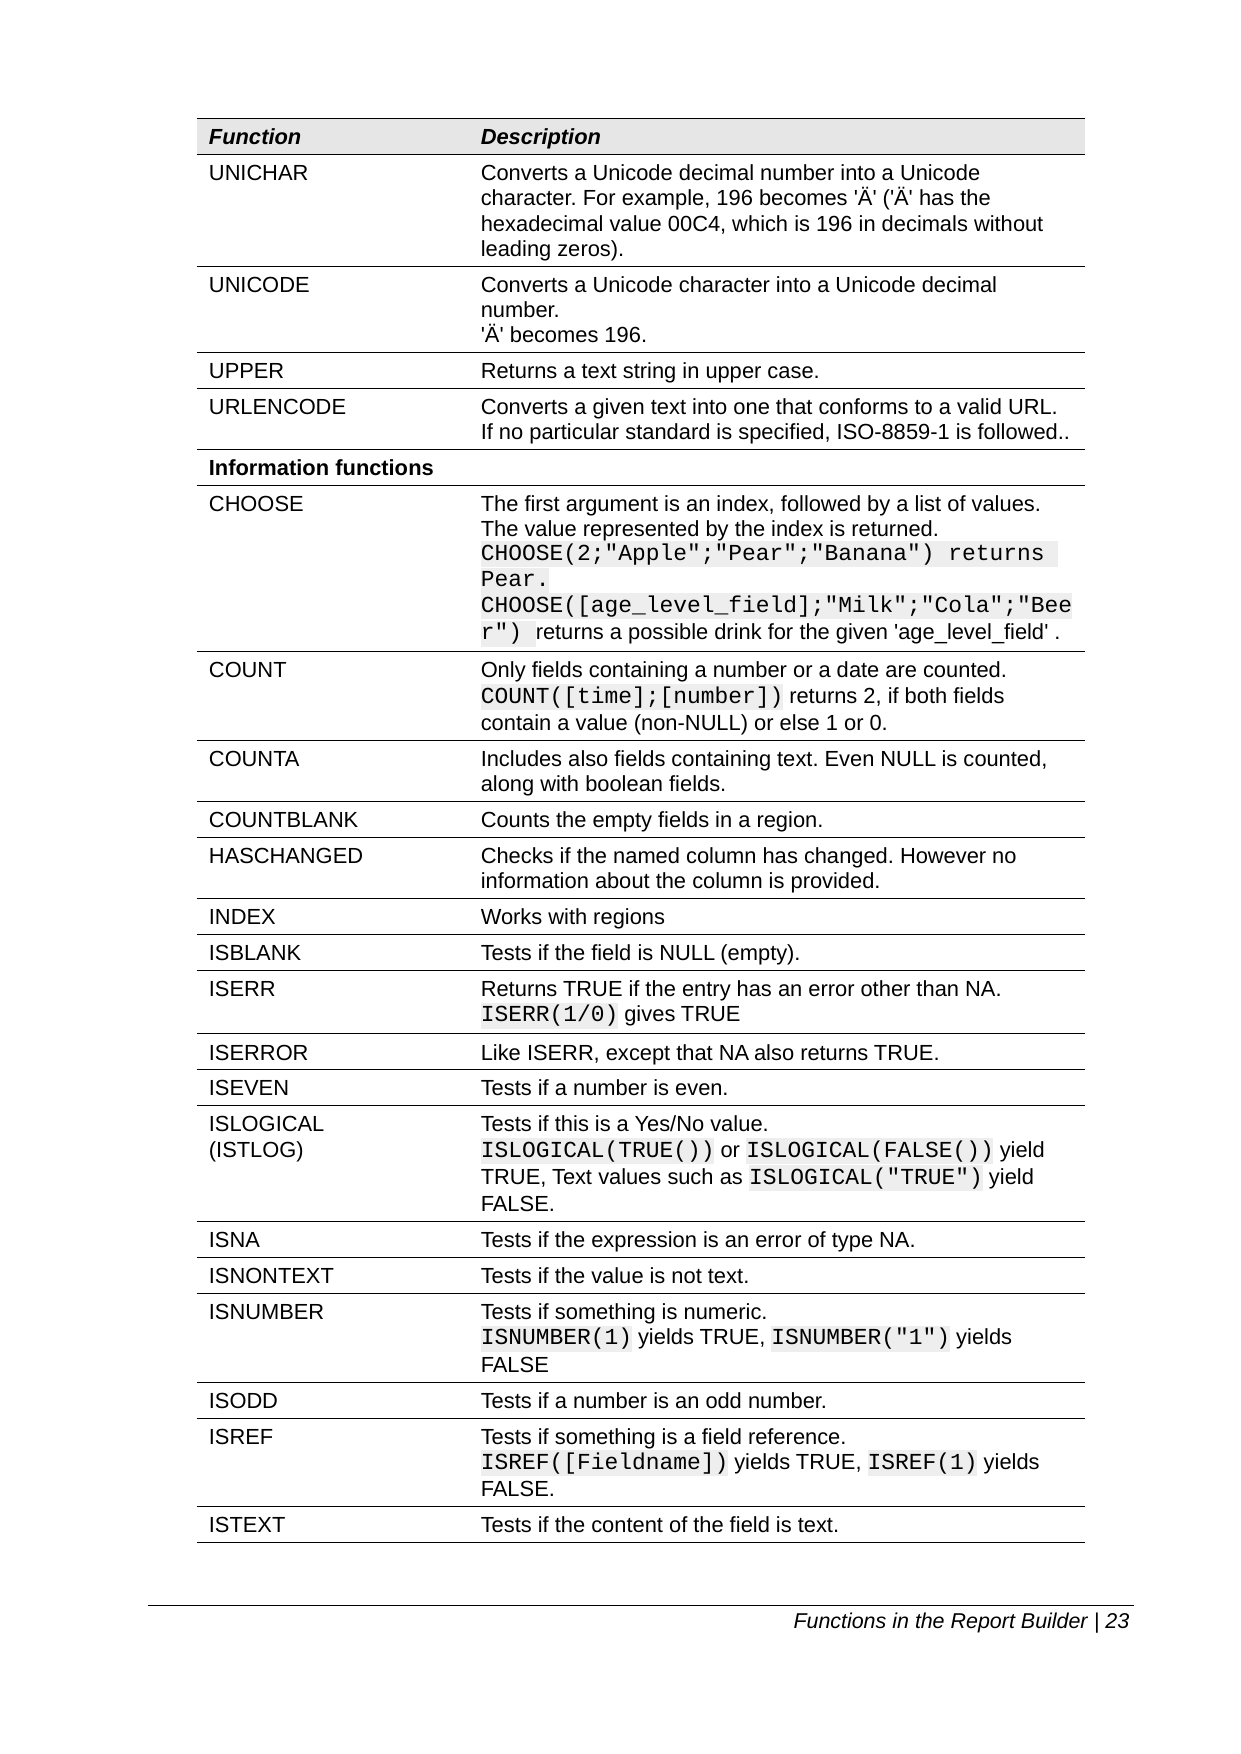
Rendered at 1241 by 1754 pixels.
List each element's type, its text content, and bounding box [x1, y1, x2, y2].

table_cell Tests if the expression is an error of type NA. [469, 1222, 1085, 1257]
table_cell CHOOSE [197, 486, 469, 651]
table_cell UNICODE [197, 267, 469, 352]
table_cell ISODD [197, 1383, 469, 1417]
table_cell Checks if the named column has changed. However no information about the column is provided. [469, 838, 1085, 898]
table_cell UPPER [197, 353, 469, 388]
table_cell Counts the empty fields in a region. [469, 802, 1085, 837]
table_header Function [197, 119, 469, 154]
table_cell ISLOGICAL (ISTLOG) [197, 1106, 469, 1221]
table_cell Converts a Unicode character into a Unicode decimal number. 'Ä' becomes 196. [469, 267, 1085, 352]
table_cell Tests if a number is even. [469, 1070, 1085, 1105]
table_cell Tests if something is numeric. ISNUMBER(1) yields TRUE, ISNUMBER("1") yields FALSE [469, 1294, 1085, 1382]
table_cell Tests if the content of the field is text. [469, 1507, 1085, 1542]
table_cell Tests if a number is an odd number. [469, 1383, 1085, 1417]
table_cell ISREF [197, 1419, 469, 1506]
table_cell ISERROR [197, 1034, 469, 1069]
table_cell ISNUMBER [197, 1294, 469, 1382]
table_cell Returns a text string in upper case. [469, 353, 1085, 388]
table_cell COUNTBLANK [197, 802, 469, 837]
table_cell Only fields containing a number or a date are counted. COUNT([time];[number]) returns 2, if both fields contain a value (non-NULL) or else 1 or 0. [469, 652, 1085, 740]
table_cell Like ISERR, except that NA also returns TRUE. [469, 1034, 1085, 1069]
table_cell INDEX [197, 899, 469, 934]
table_cell ISNA [197, 1222, 469, 1257]
table_cell ISNONTEXT [197, 1258, 469, 1293]
table_cell Tests if the value is not text. [469, 1258, 1085, 1293]
table_cell ISEVEN [197, 1070, 469, 1105]
table_cell Information functions [197, 450, 1085, 485]
table_cell UNICHAR [197, 155, 469, 266]
table_cell Tests if the field is NULL (empty). [469, 935, 1085, 970]
table_cell ISBLANK [197, 935, 469, 970]
table_cell Converts a given text into one that conforms to a valid URL. If no particular standard is specified, ISO-8859-1 is followed.. [469, 389, 1085, 449]
table_cell ISTEXT [197, 1507, 469, 1542]
table_cell URLENCODE [197, 389, 469, 449]
table_cell Tests if this is a Yes/No value. ISLOGICAL(TRUE()) or ISLOGICAL(FALSE()) yield TRUE, Text values such as ISLOGICAL("TRUE") yield FALSE. [469, 1106, 1085, 1221]
table_cell ISERR [197, 971, 469, 1033]
table_cell COUNTA [197, 741, 469, 801]
table_cell Returns TRUE if the entry has an error other than NA. ISERR(1/0) gives TRUE [469, 971, 1085, 1033]
table_cell Works with regions [469, 899, 1085, 934]
table_cell Includes also fields containing text. Even NULL is counted, along with boolean fields. [469, 741, 1085, 801]
table_cell HASCHANGED [197, 838, 469, 898]
table_cell The first argument is an index, followed by a list of values. The value represented by the index is returned. CHOOSE(2;"Apple";"Pear";"Banana") returns Pear. CHOOSE([age_level_field];"Milk";"Cola";"Beer") returns a possible drink for the given 'age_level_field' . [469, 486, 1085, 651]
table_header Description [469, 119, 1085, 154]
table_cell Converts a Unicode decimal number into a Unicode character. For example, 196 becomes 'Ä' ('Ä' has the hexadecimal value 00C4, which is 196 in decimals without leading zeros). [469, 155, 1085, 266]
table_cell COUNT [197, 652, 469, 740]
table_cell Tests if something is a field reference. ISREF([Fieldname]) yields TRUE, ISREF(1) yields FALSE. [469, 1419, 1085, 1506]
